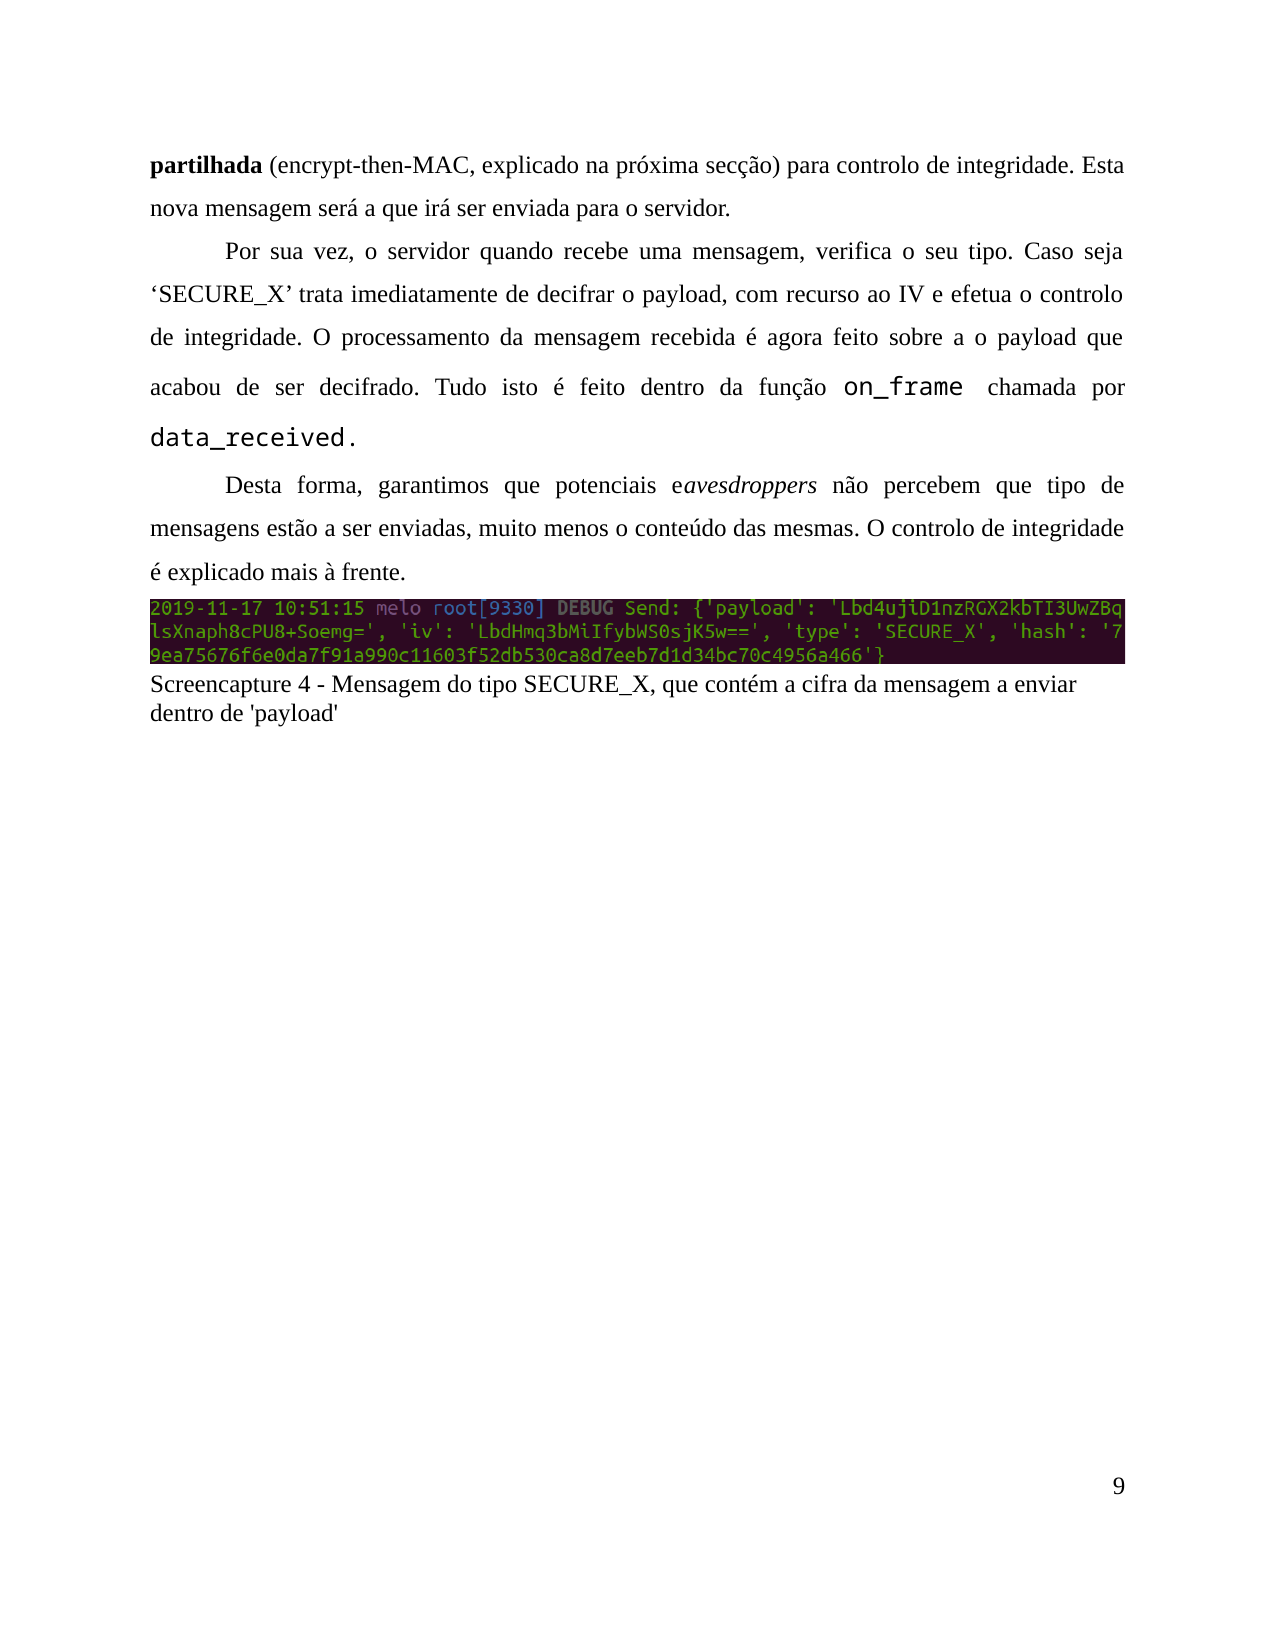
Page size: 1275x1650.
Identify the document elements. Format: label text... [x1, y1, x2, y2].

text Por sua vez, o servidor quando recebe uma mensagem, verifica o seu tipo. Caso seja ‘SECURE_X’ trata imediatamente de decifrar o payload, com recurso ao IV e efetua o controlo de integridade. O processamento da mensagem recebida é agora feito sobre a o payload que acabou de ser decifrado. Tudo isto é feito dentro da função on_frame chamada por data_received. [150, 236, 1125, 453]
text partilhada (encrypt-then-MAC, explicado na próxima secção) para controlo de integridade. Esta nova mensagem será a que irá ser enviada para o servidor. [150, 150, 1125, 222]
text Desta forma, garantimos que potenciais eavesdroppers não percebem que tipo de mensagens estão a ser enviadas, muito menos o conteúdo das mesmas. O controlo de integridade é explicado mais à frente. [150, 470, 1125, 585]
text Screencapture 4 - Mensagem do tipo SECURE_X, que contém a cifra da mensagem a enviar dentro de 'payload' [150, 664, 1125, 727]
picture [150, 599, 1125, 664]
